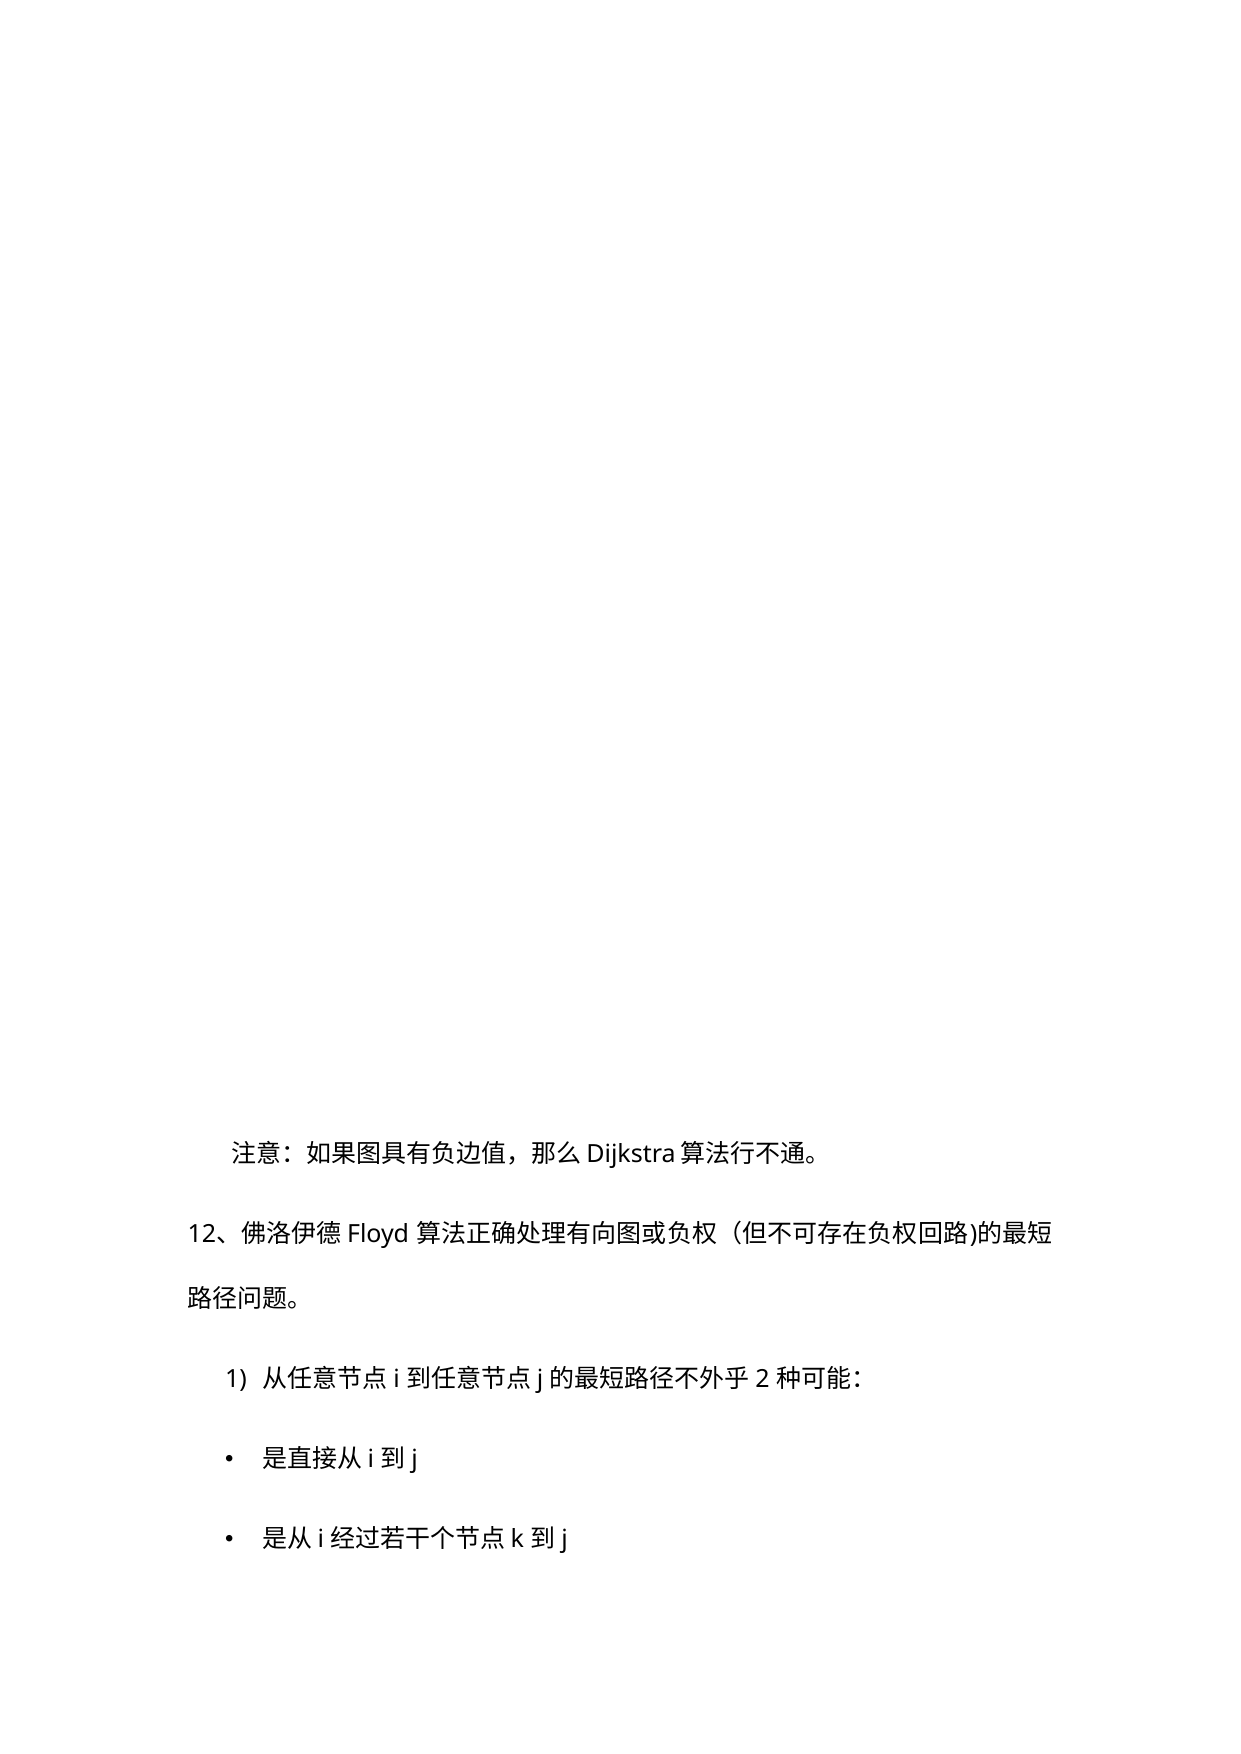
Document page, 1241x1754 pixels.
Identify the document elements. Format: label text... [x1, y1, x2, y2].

list 是从i 经过若干个节点k 到 j [225, 1504, 1053, 1569]
text 注意：如果图具有负边值，那么Dijkstra算法行不通。 [187, 1119, 1053, 1184]
list 佛洛伊德Floyd 算法正确处理有向图或负权（但不可存在负权回路)的最短路径问题。 [187, 1199, 1053, 1329]
list 是直接从i 到 j [225, 1424, 1053, 1489]
list 从任意节点 i 到任意节点 j 的最短路径不外乎 2 种可能： [225, 1344, 1053, 1409]
